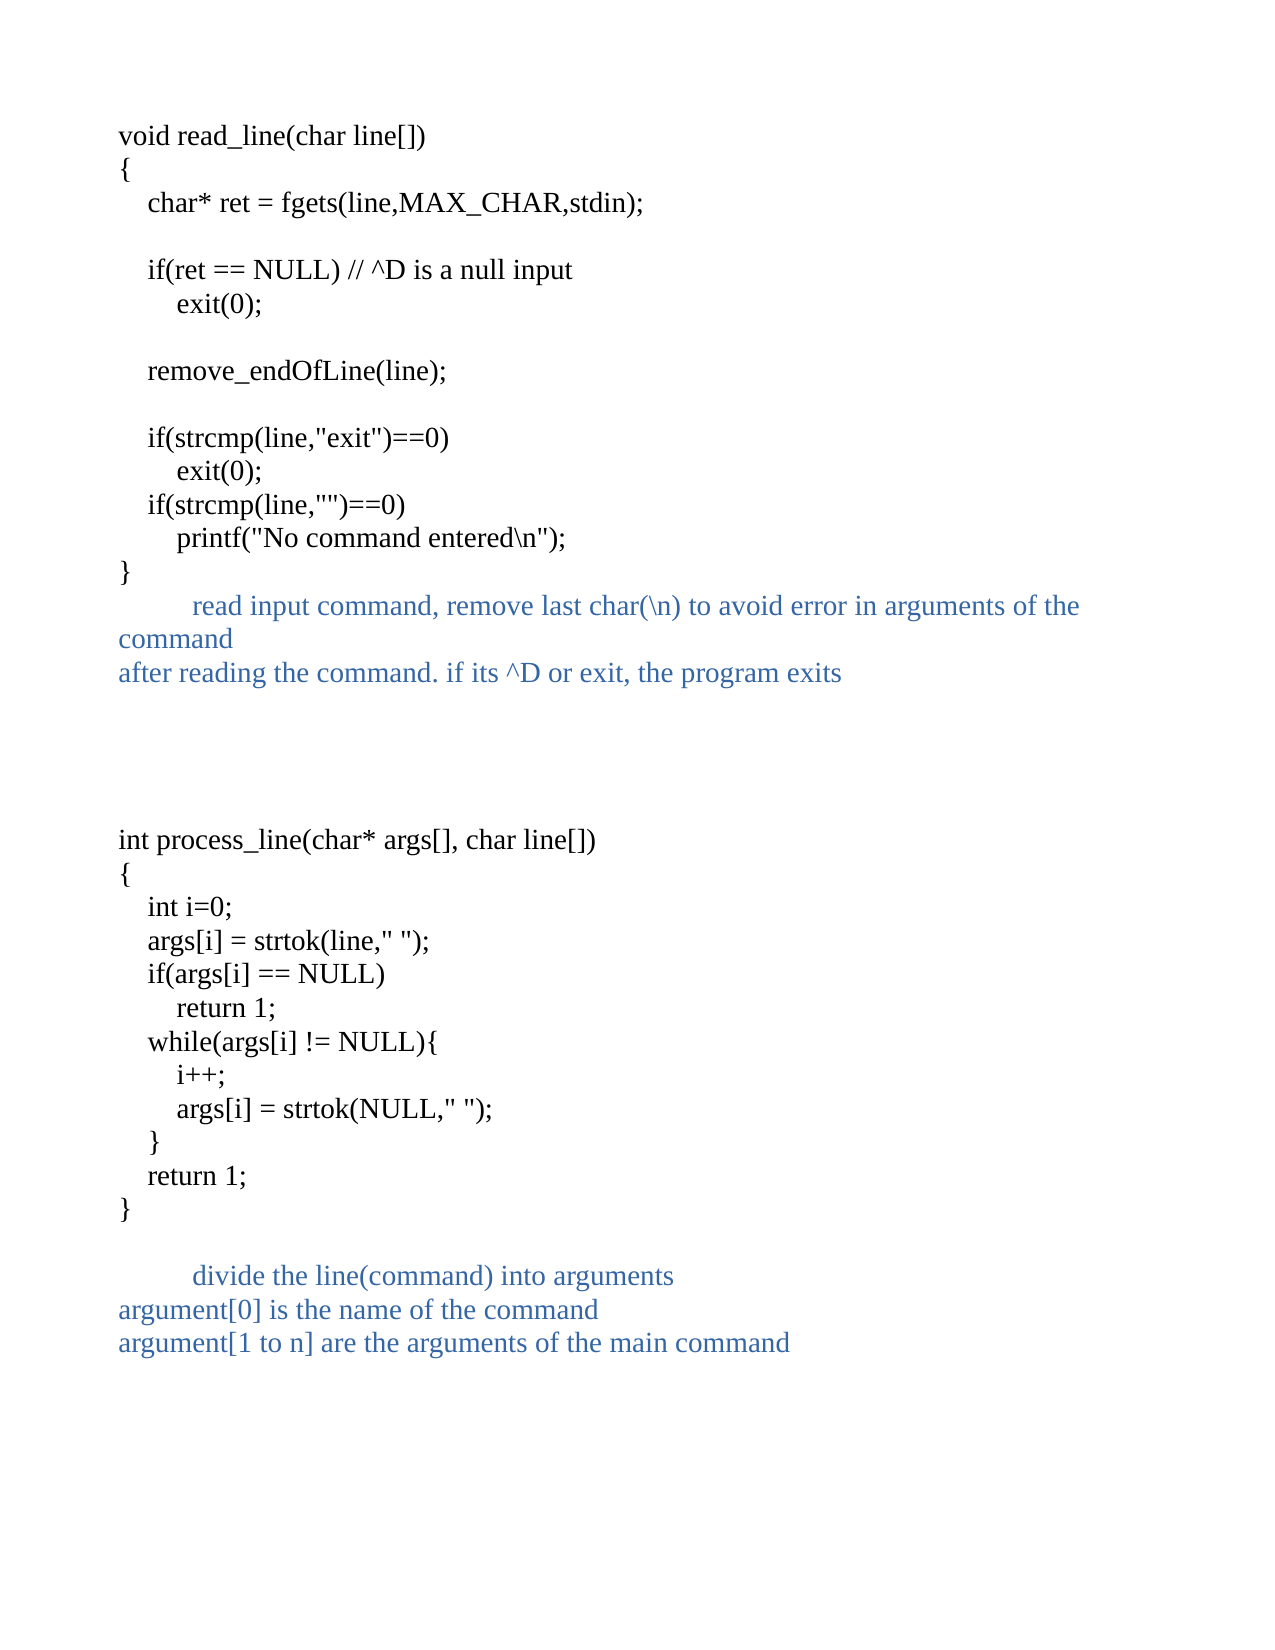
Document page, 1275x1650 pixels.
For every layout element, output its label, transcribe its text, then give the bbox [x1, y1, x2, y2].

text } [118, 1191, 1157, 1225]
text void read_line(char line[]) [118, 118, 1157, 152]
text int i=0; [118, 889, 1157, 923]
text return 1; [118, 1158, 1157, 1191]
text { [118, 856, 1157, 889]
text args[i] = strtok(line," "); [118, 923, 1157, 957]
text printf("No command entered\n"); [118, 521, 1157, 554]
text after reading the command. if its ^D or exit, the program exits [118, 655, 1157, 688]
text argument[0] is the name of the command [118, 1292, 1157, 1326]
text i++; [118, 1057, 1157, 1091]
text divide the line(command) into arguments [118, 1258, 1157, 1292]
text argument[1 to n] are the arguments of the main command [118, 1326, 1157, 1359]
text { [118, 152, 1157, 185]
text exit(0); [118, 453, 1157, 487]
text if(strcmp(line,"exit")==0) [118, 420, 1157, 453]
text exit(0); [118, 286, 1157, 319]
text char* ret = fgets(line,MAX_CHAR,stdin); [118, 185, 1157, 219]
text if(strcmp(line,"")==0) [118, 487, 1157, 521]
text remove_endOfLine(line); [118, 353, 1157, 386]
text } [118, 554, 1157, 588]
text args[i] = strtok(NULL," "); [118, 1091, 1157, 1124]
text return 1; [118, 990, 1157, 1024]
text read input command, remove last char(\n) to avoid error in arguments of the command [118, 588, 1157, 655]
text } [118, 1124, 1157, 1158]
text while(args[i] != NULL){ [118, 1024, 1157, 1057]
text if(args[i] == NULL) [118, 957, 1157, 990]
text int process_line(char* args[], char line[]) [118, 822, 1157, 856]
text if(ret == NULL) // ^D is a null input [118, 252, 1157, 286]
